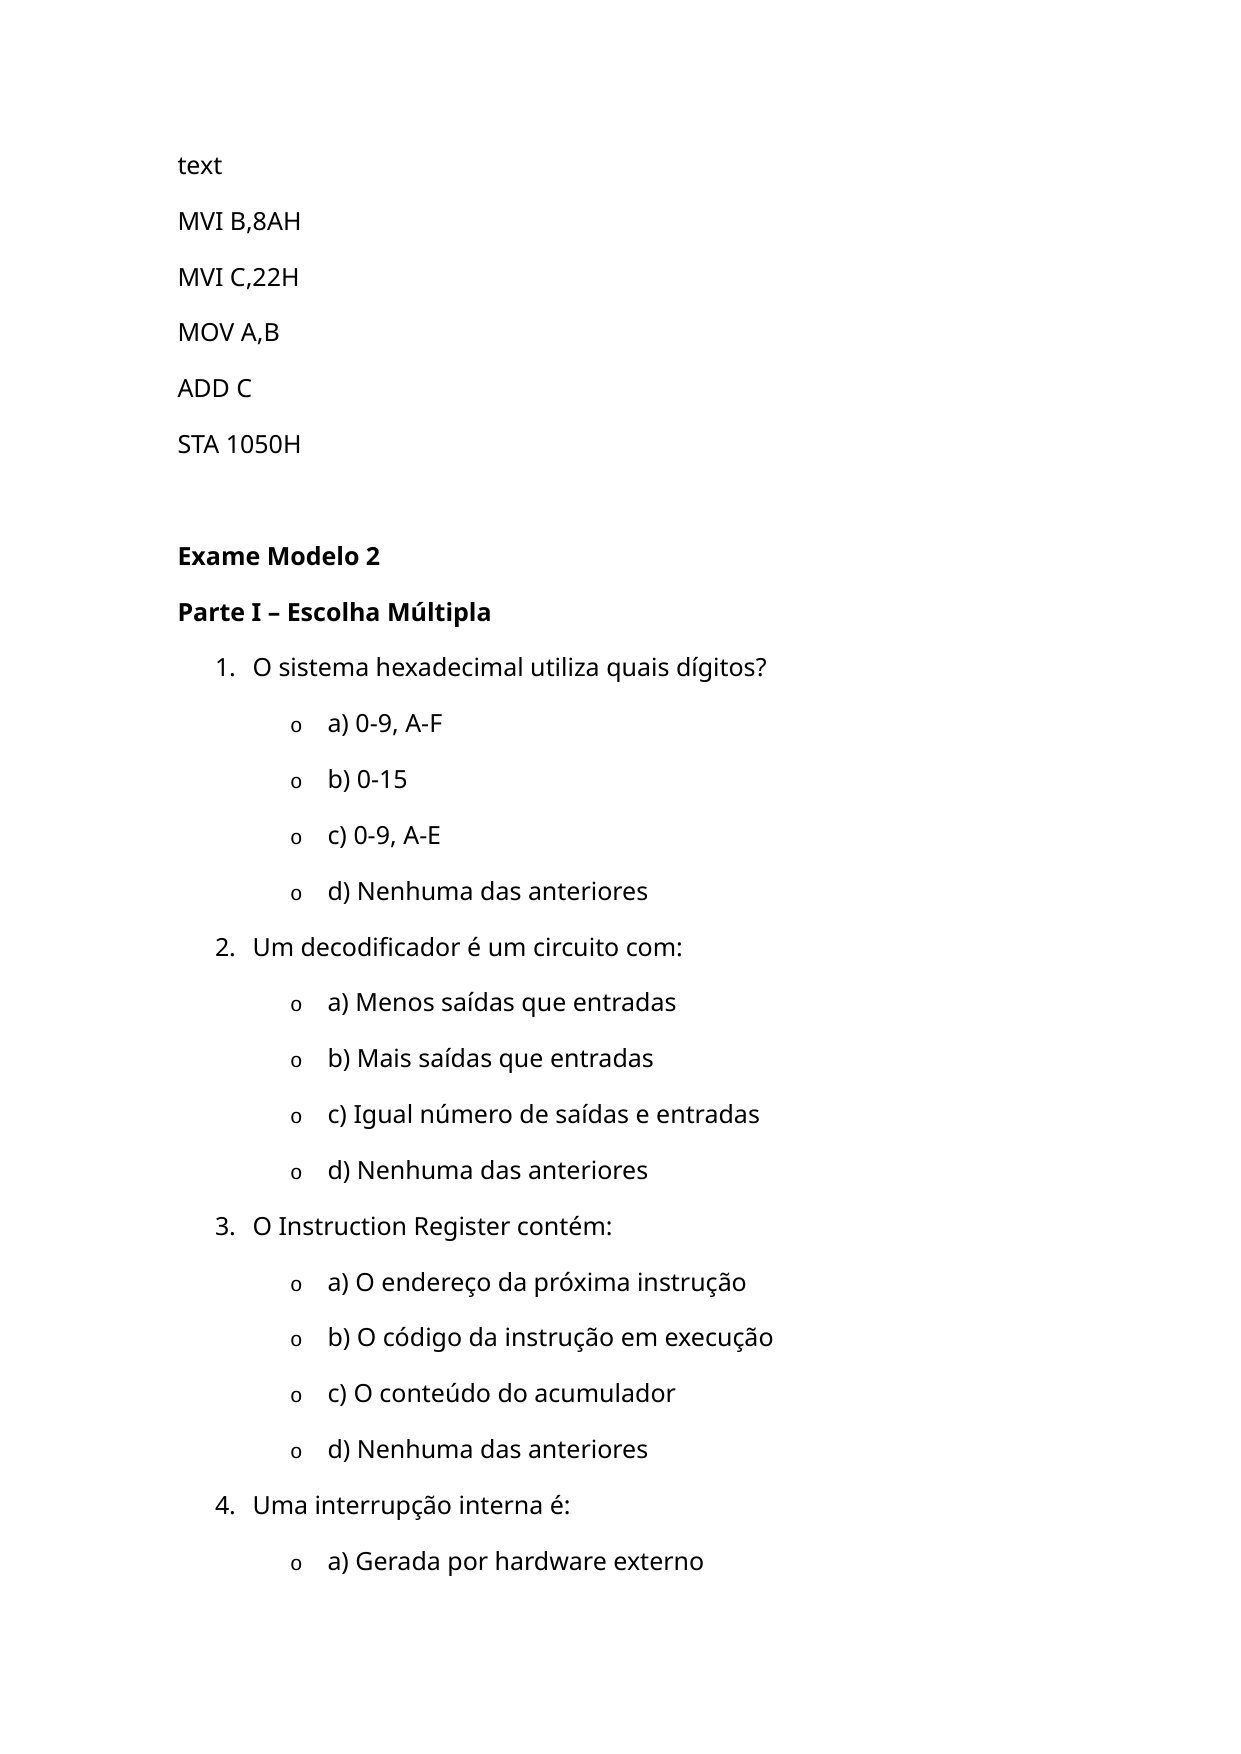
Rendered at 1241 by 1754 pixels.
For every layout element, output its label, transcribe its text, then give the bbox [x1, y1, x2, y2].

text STA 1050H [177, 427, 1063, 461]
text MOV A,B [177, 315, 1063, 349]
text MVI C,22H [177, 259, 1063, 293]
list Um decodificador é um circuito com: [215, 929, 1063, 963]
list b) 0-15 [290, 762, 1063, 796]
list c) 0-9, A-E [290, 818, 1063, 852]
list d) Nenhuma das anteriores [290, 1432, 1063, 1466]
list a) Menos saídas que entradas [290, 985, 1063, 1019]
list b) O código da instrução em execução [290, 1320, 1063, 1354]
text ADD C [177, 371, 1063, 405]
text Parte I – Escolha Múltipla [177, 594, 1063, 628]
list b) Mais saídas que entradas [290, 1041, 1063, 1075]
list d) Nenhuma das anteriores [290, 873, 1063, 907]
list a) 0-9, A-F [290, 706, 1063, 740]
list d) Nenhuma das anteriores [290, 1153, 1063, 1187]
text Exame Modelo 2 [177, 538, 1063, 572]
text text [177, 148, 1063, 182]
list O Instruction Register contém: [215, 1208, 1063, 1242]
list a) Gerada por hardware externo [290, 1543, 1063, 1577]
list c) O conteúdo do acumulador [290, 1376, 1063, 1410]
list a) O endereço da próxima instrução [290, 1264, 1063, 1298]
text MVI B,8AH [177, 203, 1063, 237]
list O sistema hexadecimal utiliza quais dígitos? [215, 650, 1063, 684]
list Uma interrupção interna é: [215, 1488, 1063, 1522]
list c) Igual número de saídas e entradas [290, 1097, 1063, 1131]
